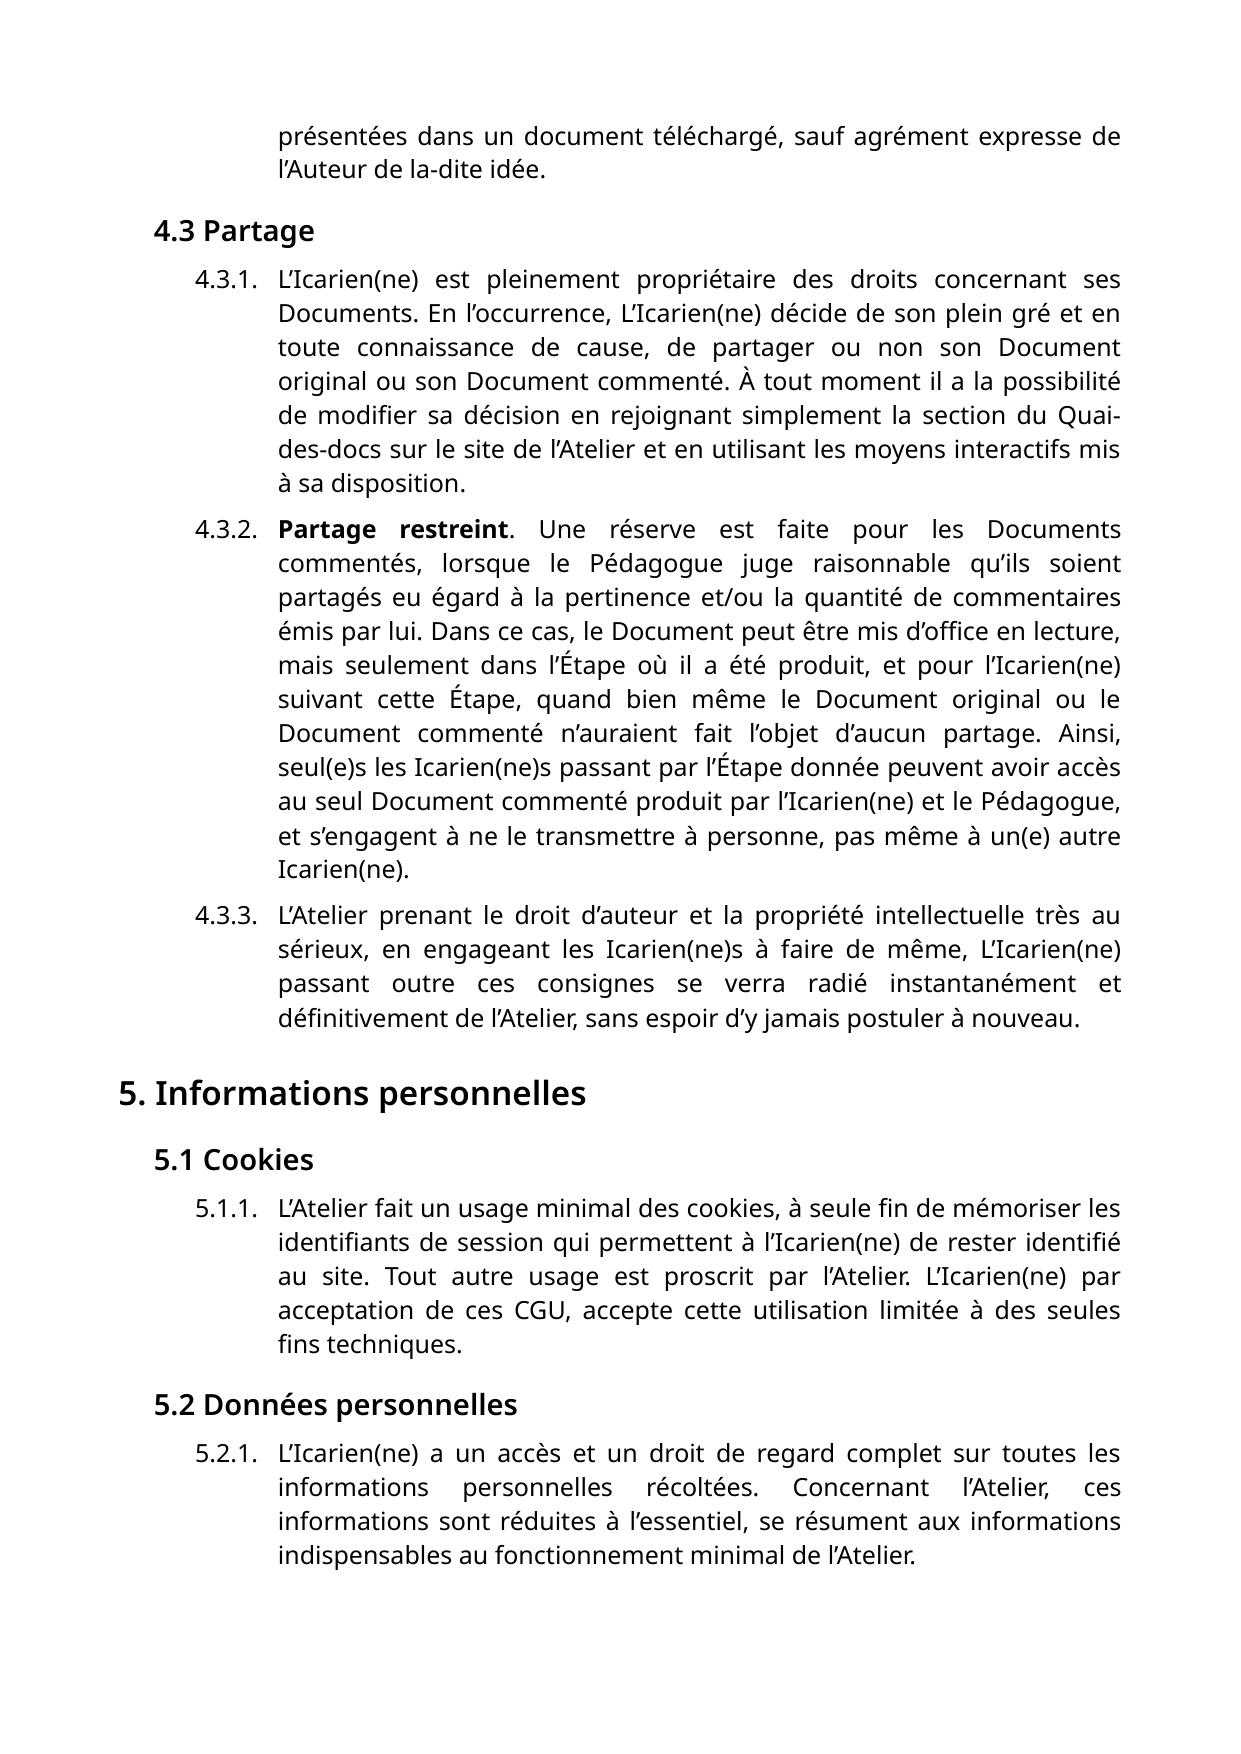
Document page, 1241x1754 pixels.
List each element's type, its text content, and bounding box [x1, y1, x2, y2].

subtitle L’Atelier prenant le droit d’auteur et la propriété intellectuelle très au sérieux, en engageant les Icarien(ne)s à faire de même, L’Icarien(ne) passant outre ces consignes se verra radié instantanément et définitivement de l’Atelier, sans espoir d’y jamais postuler à nouveau. [195, 898, 1122, 1034]
subtitle Données personnelles [153, 1384, 1122, 1424]
subtitle L’Icarien(ne) a un accès et un droit de regard complet sur toutes les informations personnelles récoltées. Concernant l’Atelier, ces informations sont réduites à l’essentiel, se résument aux informations indispensables au fonctionnement minimal de l’Atelier. [195, 1436, 1122, 1572]
subtitle Partage [153, 210, 1122, 249]
subtitle Partage restreint. Une réserve est faite pour les Documents commentés, lorsque le Pédagogue juge raisonnable qu’ils soient partagés eu égard à la pertinence et/ou la quantité de commentaires émis par lui. Dans ce cas, le Document peut être mis d’office en lecture, mais seulement dans l’Étape où il a été produit, et pour l’Icarien(ne) suivant cette Étape, quand bien même le Document original ou le Document commenté n’auraient fait l’objet d’aucun partage. Ainsi, seul(e)s les Icarien(ne)s passant par l’Étape donnée peuvent avoir accès au seul Document commenté produit par l’Icarien(ne) et le Pédagogue, et s’engagent à ne le transmettre à personne, pas même à un(e) autre Icarien(ne). [195, 512, 1122, 886]
subtitle Cookies [153, 1139, 1122, 1178]
subtitle L’Icarien(ne) est pleinement propriétaire des droits concernant ses Documents. En l’occurrence, L’Icarien(ne) décide de son plein gré et en toute connaissance de cause, de partager ou non son Document original ou son Document commenté. À tout moment il a la possibilité de modifier sa décision en rejoignant simplement la section du Quai-des-docs sur le site de l’Atelier et en utilisant les moyens interactifs mis à sa disposition. [195, 261, 1122, 500]
subtitle présentées dans un document téléchargé, sauf agrément expresse de l’Auteur de la-dite idée. [195, 118, 1122, 186]
subtitle L’Atelier fait un usage minimal des cookies, à seule fin de mémoriser les identifiants de session qui permettent à l’Icarien(ne) de rester identifié au site. Tout autre usage est proscrit par l’Atelier. L’Icarien(ne) par acceptation de ces CGU, accepte cette utilisation limitée à des seules fins techniques. [195, 1190, 1122, 1361]
subtitle Informations personnelles [118, 1070, 1122, 1115]
